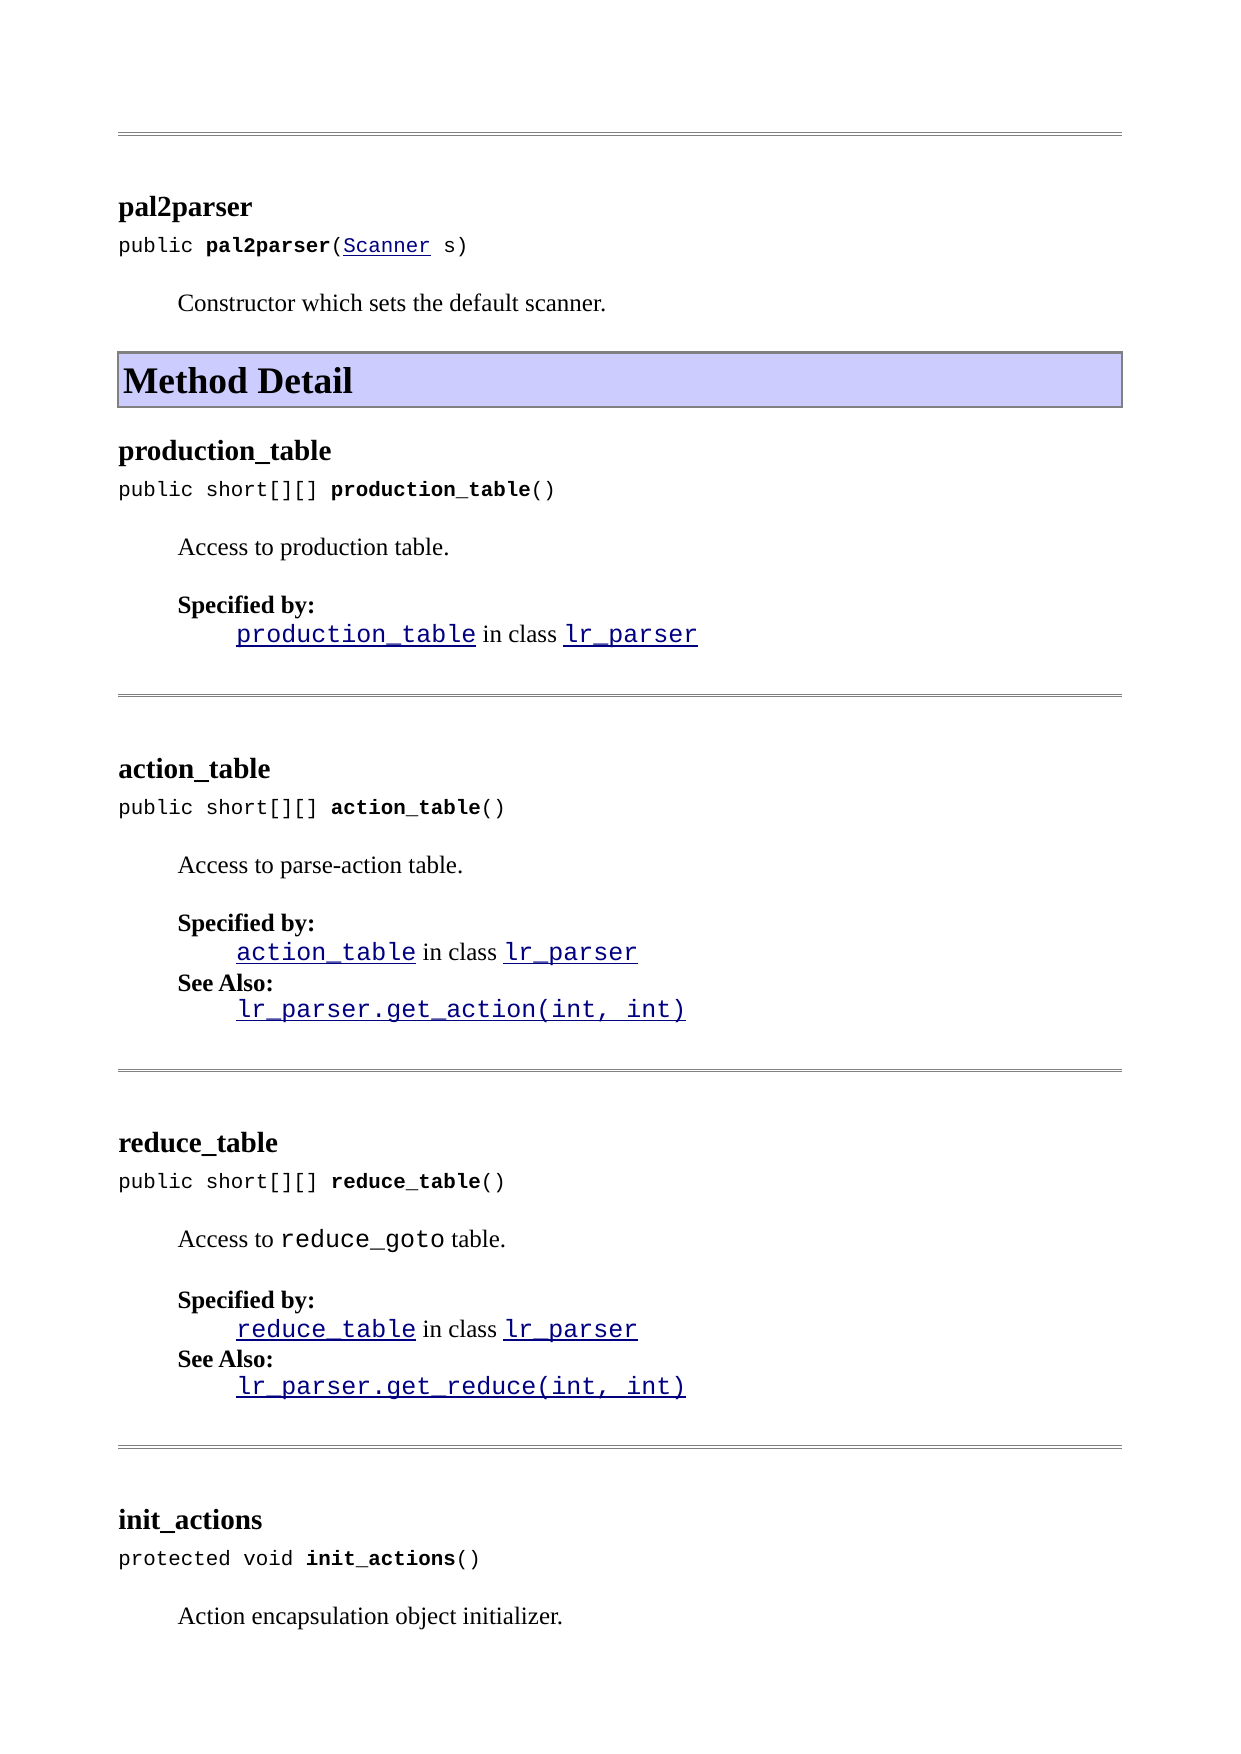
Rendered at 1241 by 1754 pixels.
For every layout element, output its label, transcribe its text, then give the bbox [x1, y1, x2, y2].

subtitle Specified by: [177, 908, 1122, 937]
text protected void init_actions() [118, 1548, 1122, 1572]
list Access to reduce_goto table. [177, 1224, 1122, 1255]
text public short[][] action_table() [118, 797, 1122, 820]
subtitle action_table [118, 751, 1122, 784]
text public pal2parser(Scanner s) [118, 235, 1122, 259]
list Access to parse-action table. [177, 850, 1122, 879]
list Access to production table. [177, 532, 1122, 561]
list Constructor which sets the default scanner. [177, 288, 1122, 317]
subtitle Specified by: [177, 591, 1122, 619]
list reduce_table in class lr_parser [236, 1314, 1122, 1344]
subtitle init_actions [118, 1502, 1122, 1536]
table_header Method Detail [119, 354, 1121, 406]
subtitle See Also: [177, 1344, 1122, 1373]
text public short[][] production_table() [118, 479, 1122, 503]
list action_table in class lr_parser [236, 937, 1122, 968]
list lr_parser.get_action(int, int) [236, 996, 1122, 1025]
list production_table in class lr_parser [236, 619, 1122, 650]
subtitle Specified by: [177, 1285, 1122, 1314]
subtitle See Also: [177, 968, 1122, 996]
text public short[][] reduce_table() [118, 1171, 1122, 1195]
subtitle pal2parser [118, 189, 1122, 223]
list lr_parser.get_reduce(int, int) [236, 1373, 1122, 1402]
subtitle reduce_table [118, 1125, 1122, 1159]
subtitle production_table [118, 433, 1122, 467]
list Action encapsulation object initializer. [177, 1601, 1122, 1630]
